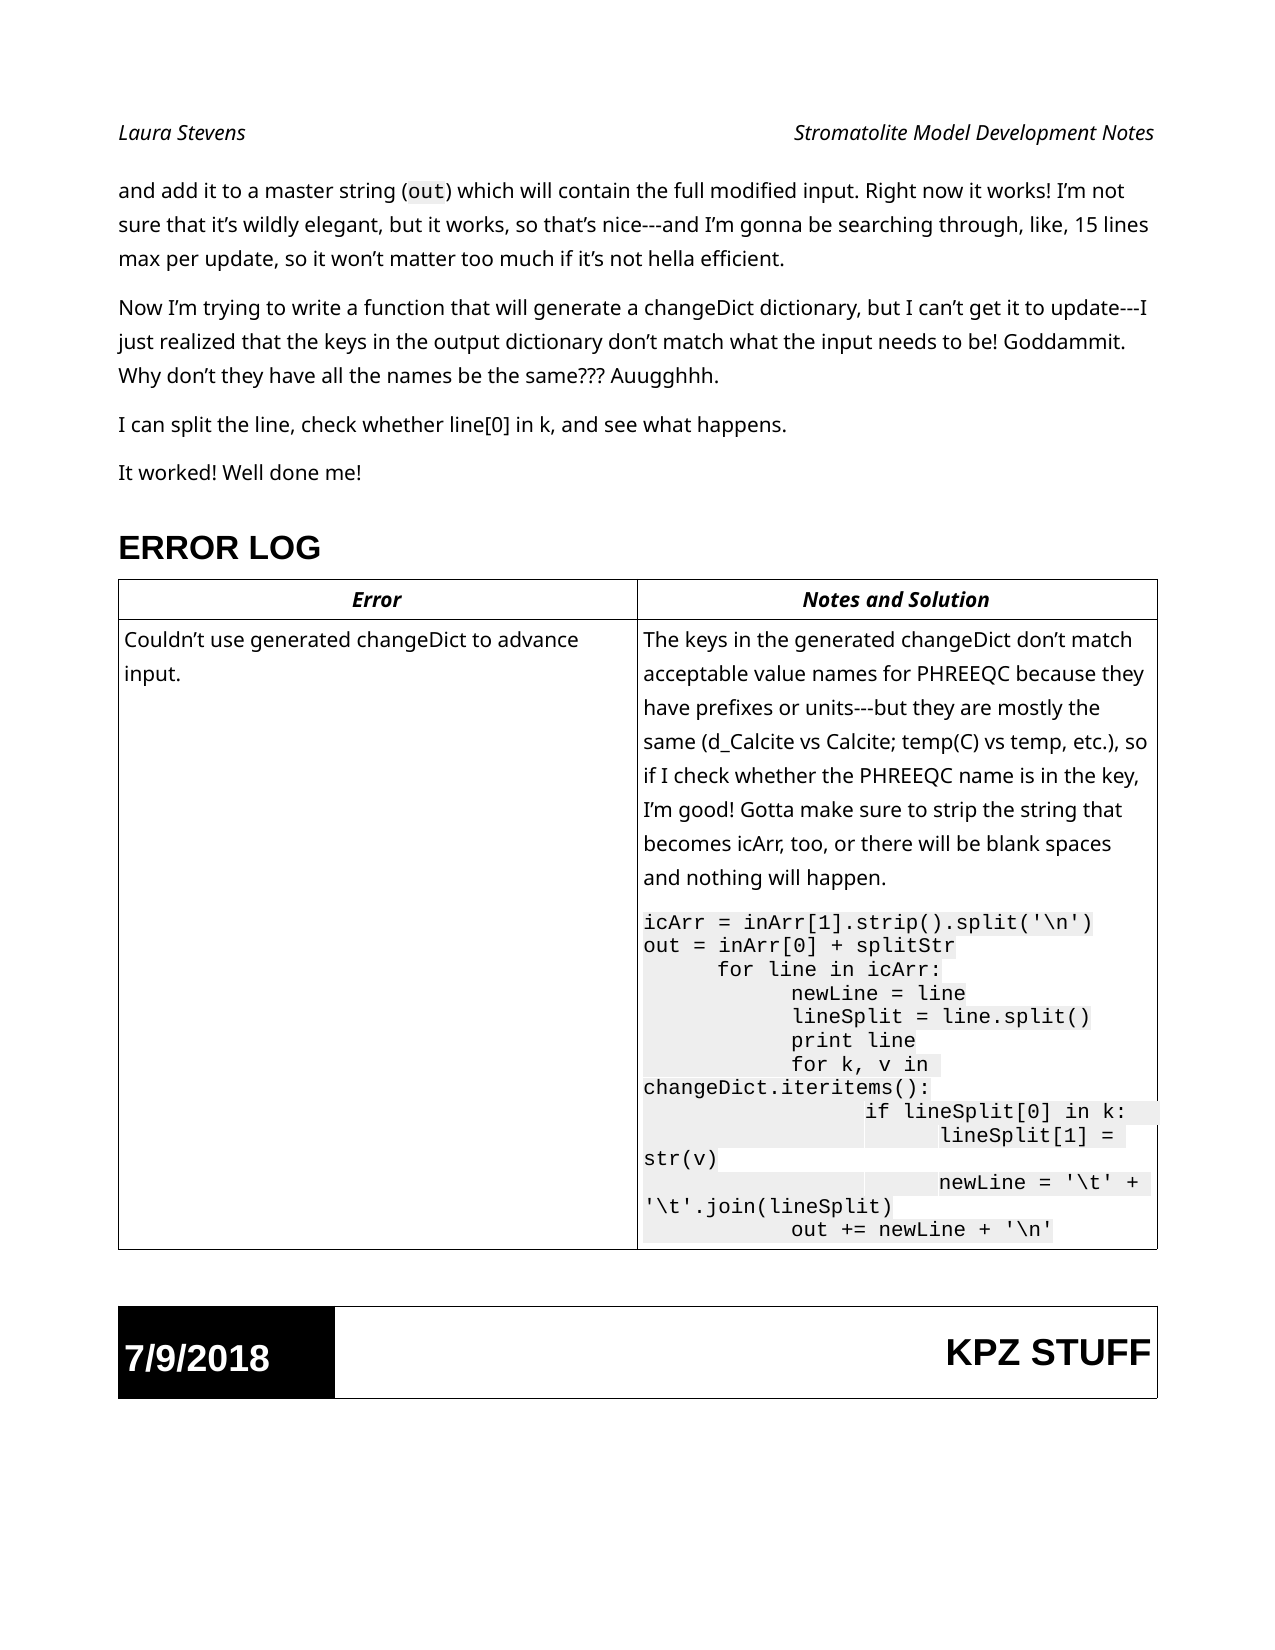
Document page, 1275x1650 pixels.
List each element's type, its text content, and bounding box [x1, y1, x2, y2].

text I can split the line, check whether line[0] in k, and see what happens. [118, 410, 1157, 438]
table_cell Couldn’t use generated changeDict to advance input. [119, 620, 637, 1249]
table_header 7/9/2018 [119, 1307, 334, 1398]
table_header Kpz stuff [335, 1307, 1157, 1398]
text It worked! Well done me! [118, 458, 1157, 487]
table_header Notes and Solution [638, 580, 1157, 619]
table_header Error [119, 580, 637, 619]
table_cell The keys in the generated changeDict don’t match acceptable value names for PHREEQC because they have prefixes or units---but they are mostly the same (d_Calcite vs Calcite; temp(C) vs temp, etc.), so if I check whether the PHREEQC name is in the key, I’m good! Gotta make sure to strip the string that becomes icArr, too, or there will be blank spaces and nothing will happen. icArr = inArr[1].strip().split('\n') out = inArr[0] + splitStr for line in icArr: newLine = line lineSplit = line.split() print line for k, v in changeDict.iteritems(): if lineSplit[0] in k: lineSplit[1] = str(v) newLine = '\t' + '\t'.join(lineSplit) out += newLine + '\n' [638, 620, 1157, 1249]
text and add it to a master string (out) which will contain the full modified input. Right now it works! I’m not sure that it’s wildly elegant, but it works, so that’s nice---and I’m gonna be searching through, like, 15 lines max per update, so it won’t matter too much if it’s not hella efficient. [118, 176, 1157, 273]
subtitle Error Log [118, 528, 1157, 566]
text Now I’m trying to write a function that will generate a changeDict dictionary, but I can’t get it to update---I just realized that the keys in the output dictionary don’t match what the input needs to be! Goddammit. Why don’t they have all the names be the same??? Auugghhh. [118, 293, 1157, 389]
